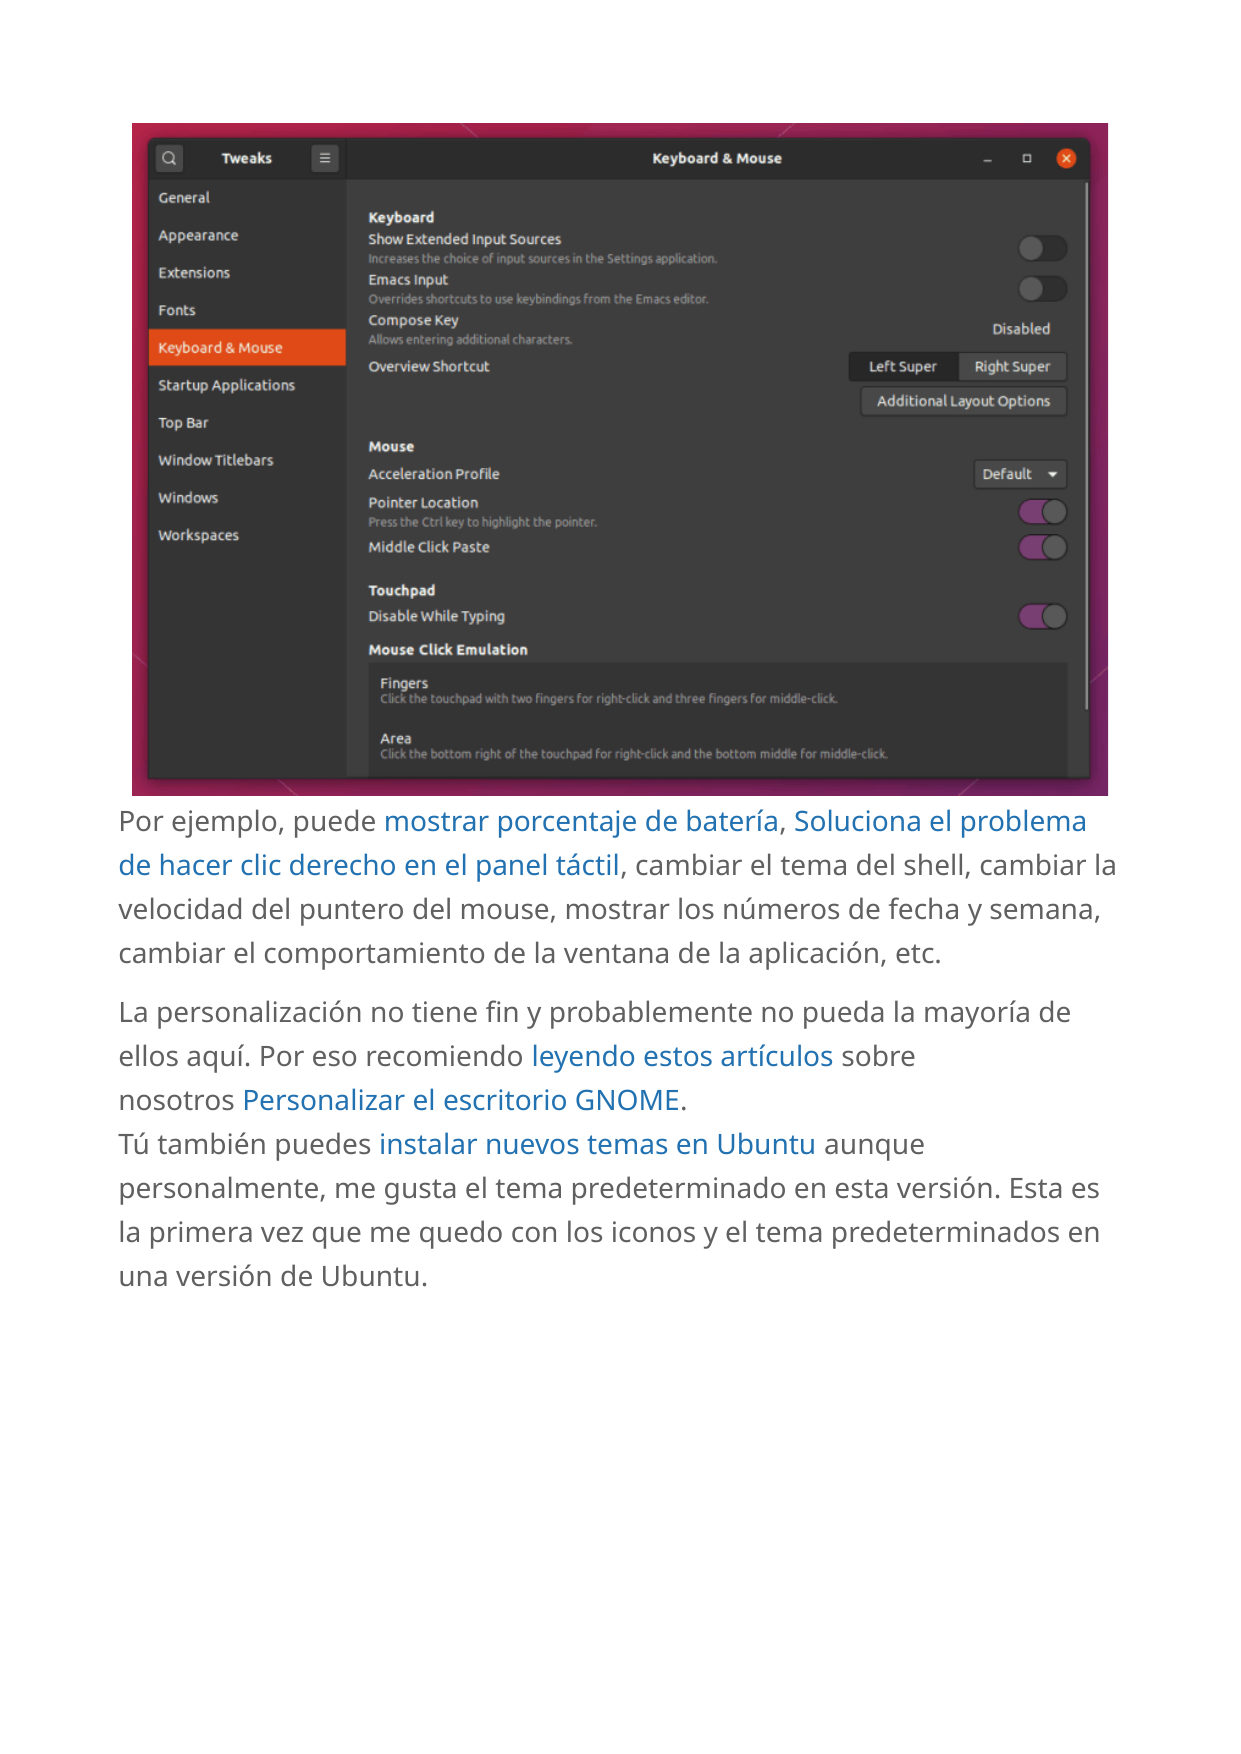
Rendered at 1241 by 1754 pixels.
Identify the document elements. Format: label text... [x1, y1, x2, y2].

text Por ejemplo, puede mostrar porcentaje de batería, Soluciona el problema de hacer clic derecho en el panel táctil, cambiar el tema del shell, cambiar la velocidad del puntero del mouse, mostrar los números de fecha y semana, cambiar el comportamiento de la ventana de la aplicación, etc. [118, 118, 1122, 972]
text La personalización no tiene fin y probablemente no pueda la mayoría de ellos aquí. Por eso recomiendo leyendo estos artículos sobre nosotros Personalizar el escritorio GNOME. [118, 992, 1122, 1118]
text Tú también puedes instalar nuevos temas en Ubuntu aunque personalmente, me gusta el tema predeterminado en esta versión. Esta es la primera vez que me quedo con los iconos y el tema predeterminados en una versión de Ubuntu. [118, 1124, 1122, 1294]
picture [132, 123, 1109, 796]
